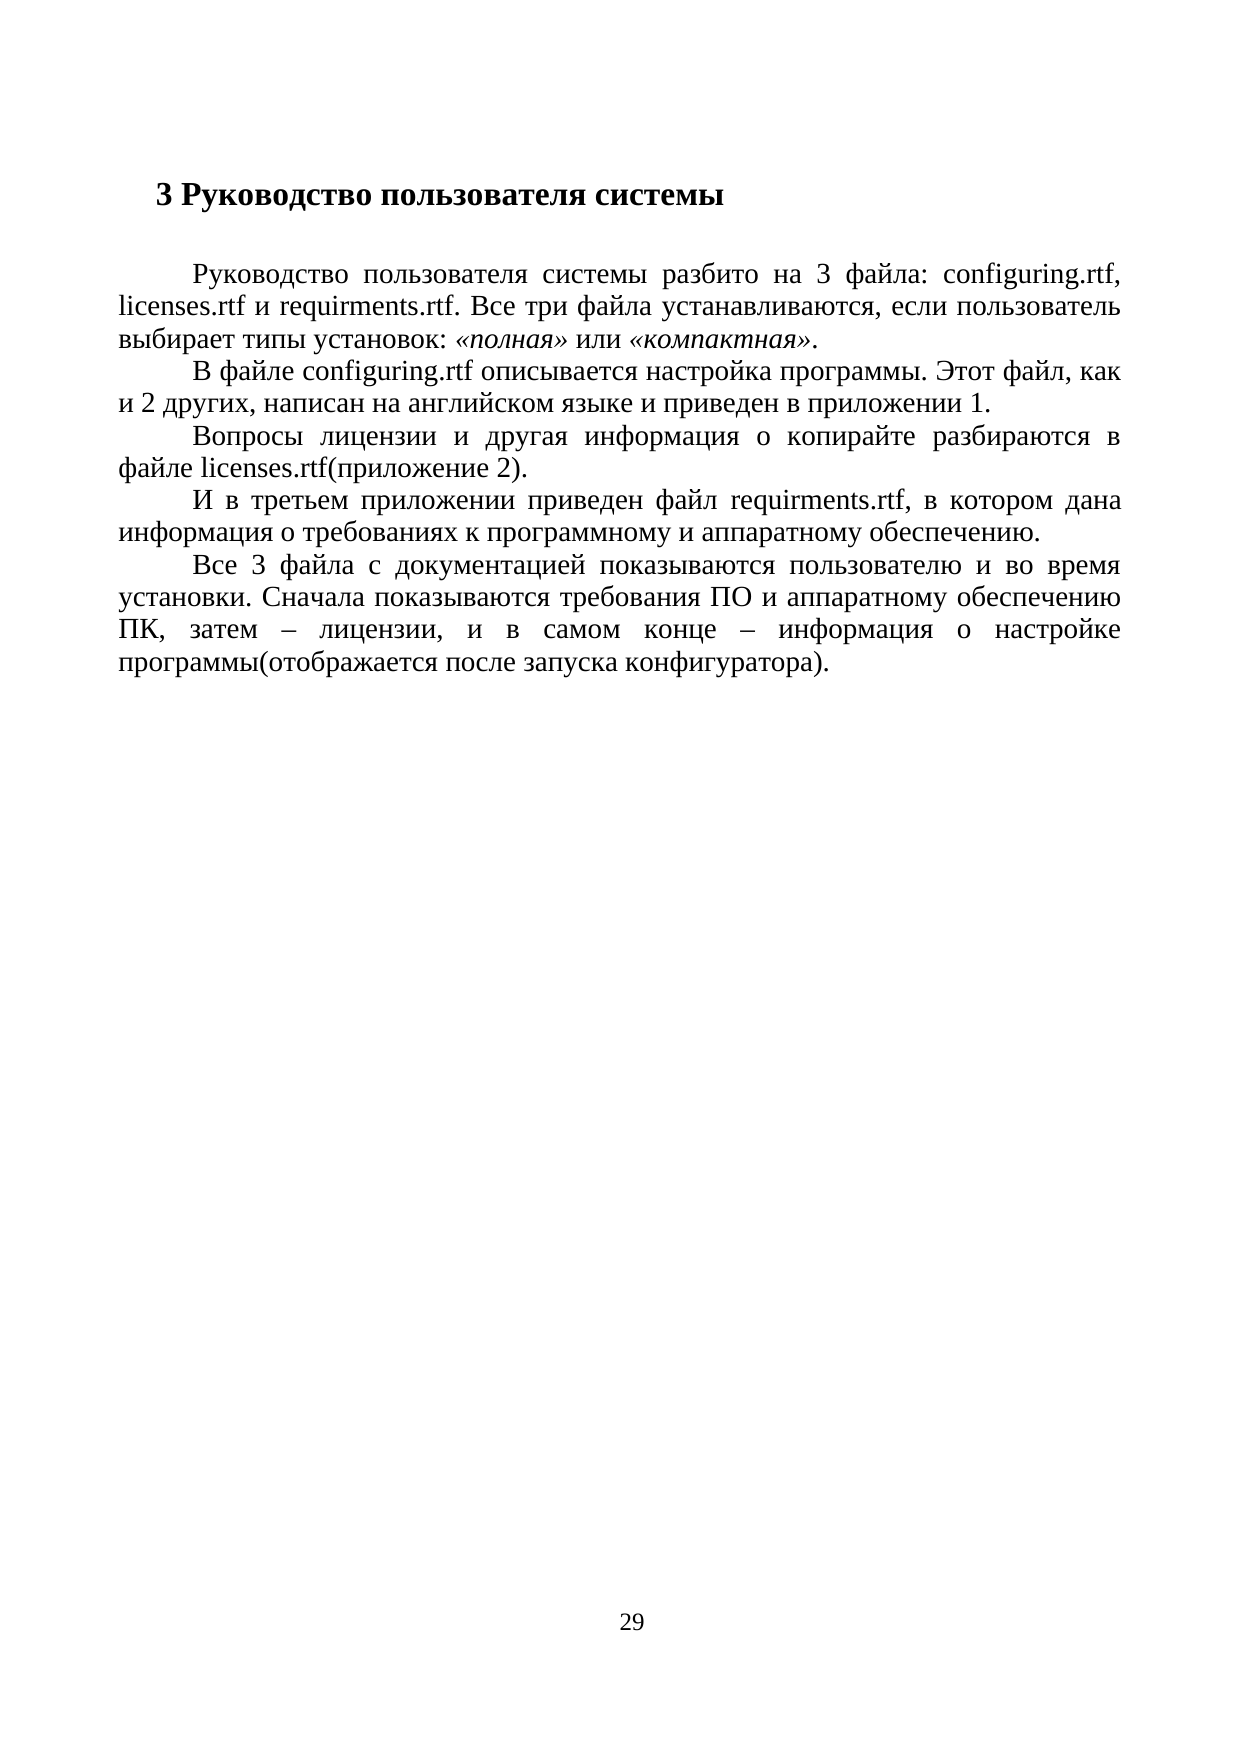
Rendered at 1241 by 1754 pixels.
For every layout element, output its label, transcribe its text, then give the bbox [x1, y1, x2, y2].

subtitle 3 Руководство пользователя системы [118, 175, 1122, 213]
text Все 3 файла с документацией показываются пользователю и во время установки. Сначала показываются требования ПО и аппаратному обеспечению ПК, затем – лицензии, и в самом конце – информация о настройке программы(отображается после запуска конфигуратора). [118, 548, 1122, 677]
text Вопросы лицензии и другая информация о копирайте разбираются в файле licenses.rtf(приложение 2). [118, 419, 1122, 483]
text Руководство пользователя системы разбито на 3 файла: configuring.rtf, licenses.rtf и requirments.rtf. Все три файла устанавливаются, если пользователь выбирает типы установок: «полная» или «компактная». [118, 257, 1122, 354]
text И в третьем приложении приведен файл requirments.rtf, в котором дана информация о требованиях к программному и аппаратному обеспечению. [118, 483, 1122, 548]
text В файле configuring.rtf описывается настройка программы. Этот файл, как и 2 других, написан на английском языке и приведен в приложении 1. [118, 354, 1122, 419]
